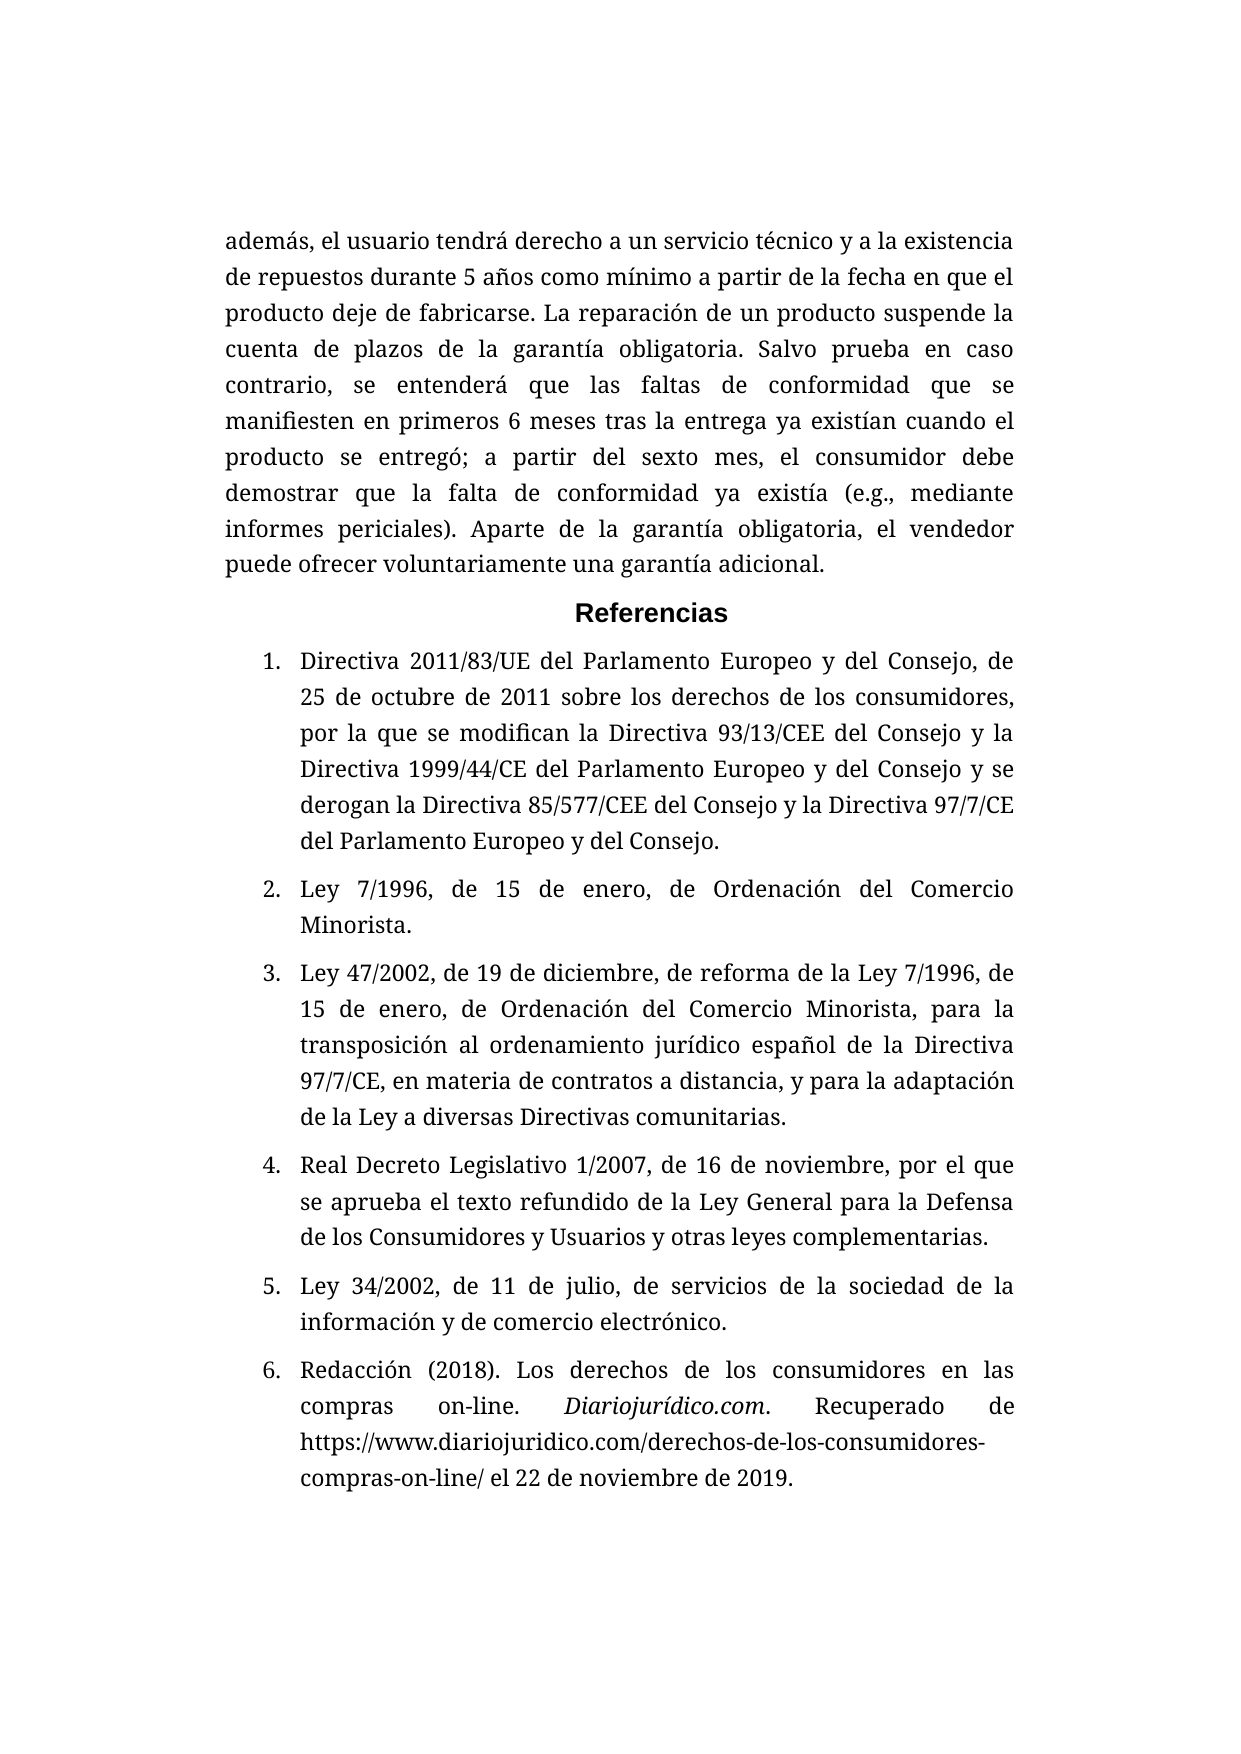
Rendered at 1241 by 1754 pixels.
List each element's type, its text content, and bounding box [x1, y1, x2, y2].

list Real Decreto Legislativo 1/2007, de 16 de noviembre, por el que se aprueba el texto refundido de la Ley General para la Defensa de los Consumidores y Usuarios y otras leyes complementarias. [262, 1149, 1015, 1253]
list Redacción (2018). Los derechos de los consumidores en las compras on-line. Diariojurídico.com. Recuperado de https://www.diariojuridico.com/derechos-de-los-consumidores-compras-on-line/ el 22 de noviembre de 2019. [262, 1354, 1015, 1493]
list Ley 47/2002, de 19 de diciembre, de reforma de la Ley 7/1996, de 15 de enero, de Ordenación del Comercio Minorista, para la transposición al ordenamiento jurídico español de la Directiva 97/7/CE, en materia de contratos a distancia, y para la adaptación de la Ley a diversas Directivas comunitarias. [262, 957, 1015, 1132]
list Directiva 2011/83/UE del Parlamento Europeo y del Consejo, de 25 de octubre de 2011 sobre los derechos de los consumidores, por la que se modifican la Directiva 93/13/CEE del Consejo y la Directiva 1999/44/CE del Parlamento Europeo y del Consejo y se derogan la Directiva 85/577/CEE del Consejo y la Directiva 97/7/CE del Parlamento Europeo y del Consejo. [262, 645, 1015, 856]
list Ley 34/2002, de 11 de julio, de servicios de la sociedad de la información y de comercio electrónico. [262, 1270, 1015, 1337]
text además, el usuario tendrá derecho a un servicio técnico y a la existencia de repuestos durante 5 años como mínimo a partir de la fecha en que el producto deje de fabricarse. La reparación de un producto suspende la cuenta de plazos de la garantía obligatoria. Salvo prueba en caso contrario, se entenderá que las faltas de conformidad que se manifiesten en primeros 6 meses tras la entrega ya existían cuando el producto se entregó; a partir del sexto mes, el consumidor debe demostrar que la falta de conformidad ya existía (e.g., mediante informes periciales). Aparte de la garantía obligatoria, el vendedor puede ofrecer voluntariamente una garantía adicional. [225, 225, 1015, 580]
list Ley 7/1996, de 15 de enero, de Ordenación del Comercio Minorista. [262, 873, 1015, 940]
text Referencias [225, 597, 1015, 628]
